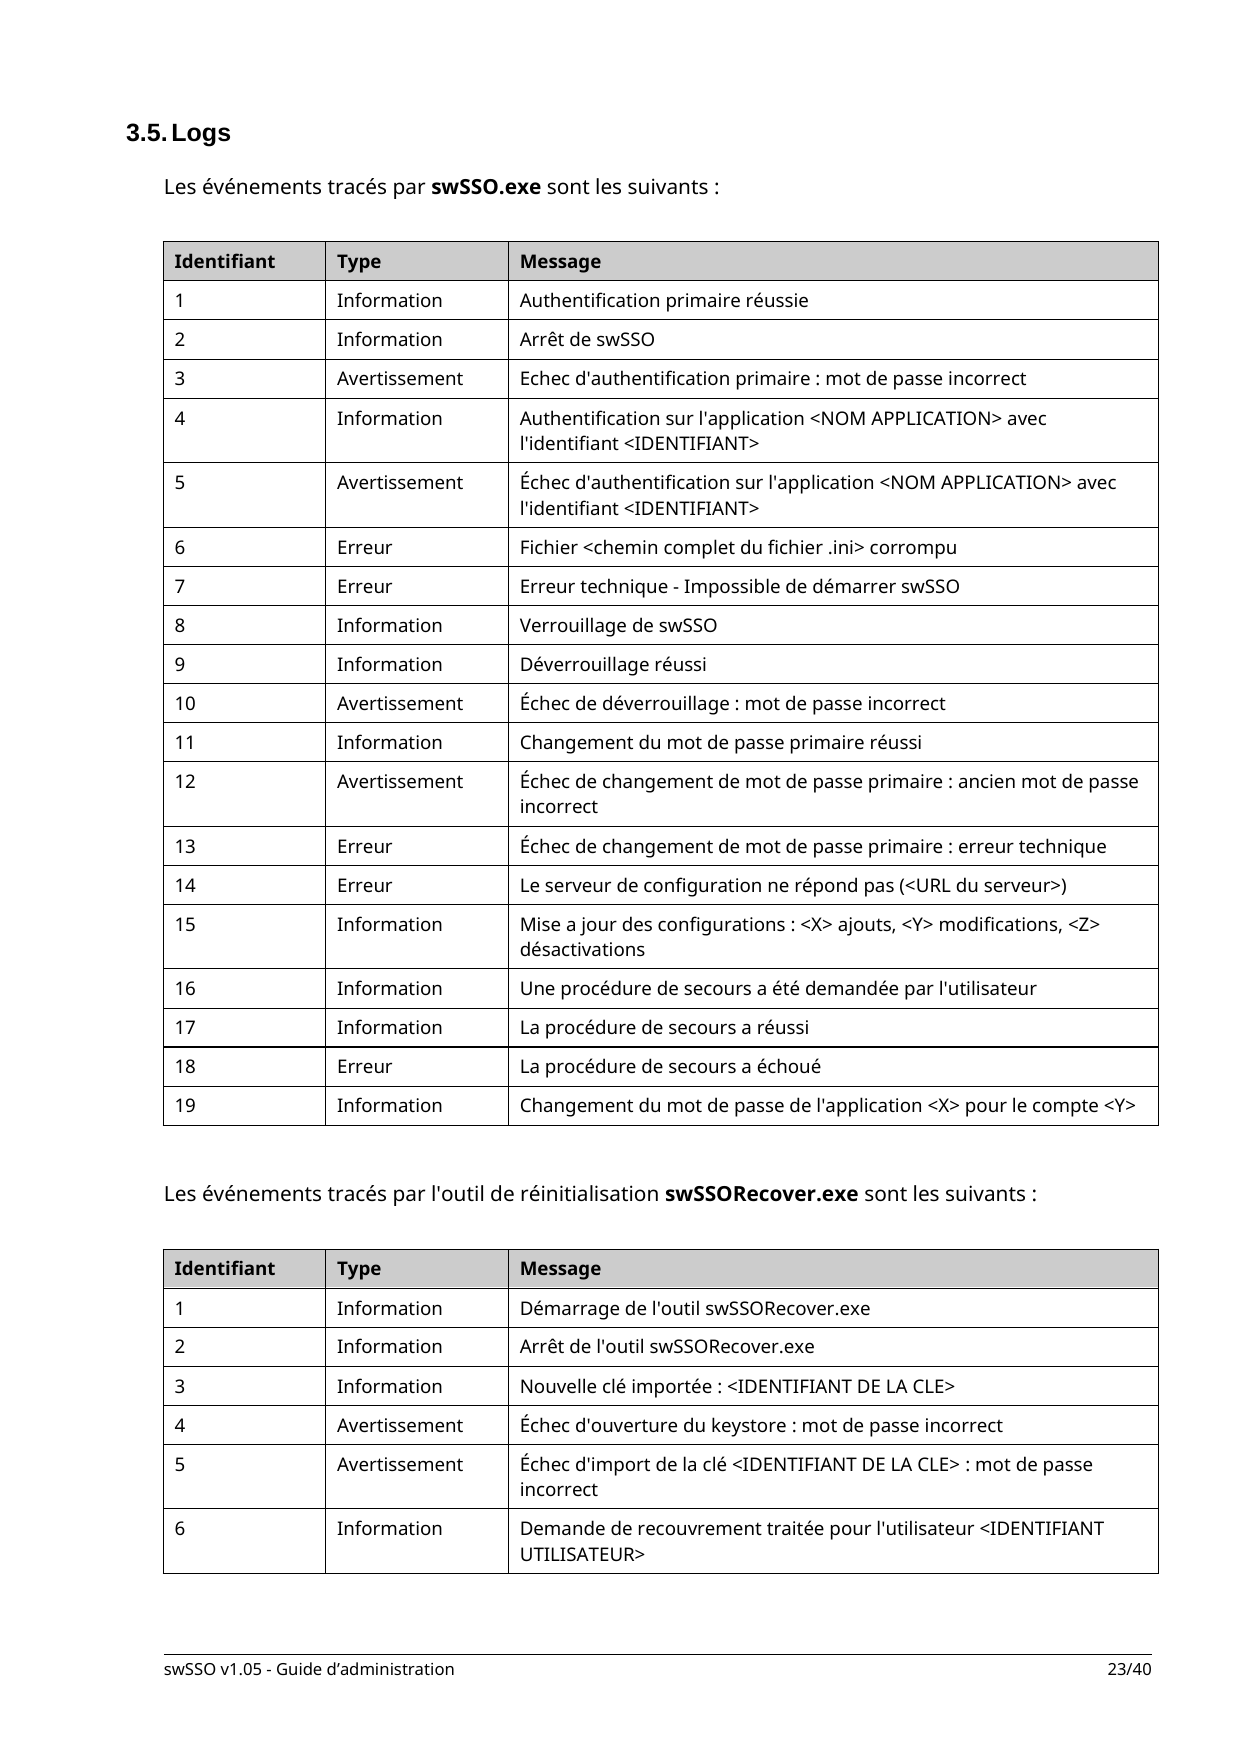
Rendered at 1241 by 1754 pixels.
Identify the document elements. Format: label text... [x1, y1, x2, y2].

table_cell 6 [164, 528, 325, 566]
table_cell 19 [164, 1087, 325, 1124]
table_header Message [509, 1250, 1158, 1287]
table_cell Information [326, 320, 508, 358]
table_cell Information [326, 606, 508, 644]
table_cell 4 [164, 399, 325, 462]
table_cell Erreur [326, 528, 508, 566]
table_cell Information [326, 399, 508, 462]
table_cell 2 [164, 1328, 325, 1366]
table_cell 14 [164, 866, 325, 904]
table_cell Avertissement [326, 360, 508, 397]
table_cell 5 [164, 1445, 325, 1508]
table_header Message [509, 242, 1158, 280]
table_cell Information [326, 1509, 508, 1573]
table_cell 1 [164, 281, 325, 319]
table_cell Avertissement [326, 1445, 508, 1508]
table_cell Authentification sur l'application <NOM APPLICATION> avec l'identifiant <IDENTIFIANT> [509, 399, 1158, 462]
table_cell Échec d'ouverture du keystore : mot de passe incorrect [509, 1406, 1158, 1444]
table_cell Changement du mot de passe de l'application <X> pour le compte <Y> [509, 1087, 1158, 1124]
table_cell Information [326, 1328, 508, 1366]
table_cell Information [326, 1367, 508, 1405]
table_cell Arrêt de l'outil swSSORecover.exe [509, 1328, 1158, 1366]
table_cell Erreur [326, 866, 508, 904]
subtitle Logs [126, 118, 1152, 147]
text Les événements tracés par swSSO.exe sont les suivants : [164, 172, 1152, 200]
table_cell Mise a jour des configurations : <X> ajouts, <Y> modifications, <Z> désactivations [509, 905, 1158, 968]
table_cell 4 [164, 1406, 325, 1444]
table_cell Information [326, 281, 508, 319]
table_cell Echec d'authentification primaire : mot de passe incorrect [509, 360, 1158, 397]
table_cell 6 [164, 1509, 325, 1573]
table_cell 3 [164, 360, 325, 397]
table_cell 3 [164, 1367, 325, 1405]
table_cell Verrouillage de swSSO [509, 606, 1158, 644]
table_cell Arrêt de swSSO [509, 320, 1158, 358]
table_cell La procédure de secours a réussi [509, 1009, 1158, 1046]
table_cell Avertissement [326, 1406, 508, 1444]
table_cell Information [326, 1009, 508, 1046]
table_cell Erreur [326, 1048, 508, 1086]
table_cell Échec de déverrouillage : mot de passe incorrect [509, 684, 1158, 722]
table_cell 12 [164, 762, 325, 826]
table_cell Information [326, 723, 508, 761]
table_cell Erreur [326, 827, 508, 865]
table_cell Demande de recouvrement traitée pour l'utilisateur <IDENTIFIANT UTILISATEUR> [509, 1509, 1158, 1573]
table_cell Fichier <chemin complet du fichier .ini> corrompu [509, 528, 1158, 566]
table_cell 13 [164, 827, 325, 865]
table_cell Avertissement [326, 762, 508, 826]
table_cell 2 [164, 320, 325, 358]
table_cell Échec de changement de mot de passe primaire : ancien mot de passe incorrect [509, 762, 1158, 826]
table_header Identifiant [164, 242, 325, 280]
table_cell Avertissement [326, 684, 508, 722]
text Les événements tracés par l'outil de réinitialisation swSSORecover.exe sont les suivants : [164, 1179, 1152, 1207]
table_cell 8 [164, 606, 325, 644]
table_cell 7 [164, 567, 325, 605]
table_cell 18 [164, 1048, 325, 1086]
table_cell Authentification primaire réussie [509, 281, 1158, 319]
table_cell Le serveur de configuration ne répond pas (<URL du serveur>) [509, 866, 1158, 904]
table_cell Erreur [326, 567, 508, 605]
table_cell Nouvelle clé importée : <IDENTIFIANT DE LA CLE> [509, 1367, 1158, 1405]
table_header Identifiant [164, 1250, 325, 1287]
table_cell Une procédure de secours a été demandée par l'utilisateur [509, 969, 1158, 1007]
table_cell Information [326, 969, 508, 1007]
table_cell La procédure de secours a échoué [509, 1048, 1158, 1086]
table_cell 17 [164, 1009, 325, 1046]
table_cell Démarrage de l'outil swSSORecover.exe [509, 1289, 1158, 1327]
table_cell Erreur technique - Impossible de démarrer swSSO [509, 567, 1158, 605]
table_cell Information [326, 1289, 508, 1327]
table_cell Information [326, 905, 508, 968]
table_cell 1 [164, 1289, 325, 1327]
table_header Type [326, 1250, 508, 1287]
table_cell 16 [164, 969, 325, 1007]
table_cell 10 [164, 684, 325, 722]
table_header Type [326, 242, 508, 280]
table_cell Information [326, 645, 508, 683]
table_cell 5 [164, 463, 325, 527]
table_cell Échec d'authentification sur l'application <NOM APPLICATION> avec l'identifiant <IDENTIFIANT> [509, 463, 1158, 527]
table_cell Échec de changement de mot de passe primaire : erreur technique [509, 827, 1158, 865]
table_cell Échec d'import de la clé <IDENTIFIANT DE LA CLE> : mot de passe incorrect [509, 1445, 1158, 1508]
table_cell Avertissement [326, 463, 508, 527]
table_cell 11 [164, 723, 325, 761]
table_cell Changement du mot de passe primaire réussi [509, 723, 1158, 761]
table_cell Information [326, 1087, 508, 1124]
table_cell 15 [164, 905, 325, 968]
table_cell 9 [164, 645, 325, 683]
table_cell Déverrouillage réussi [509, 645, 1158, 683]
